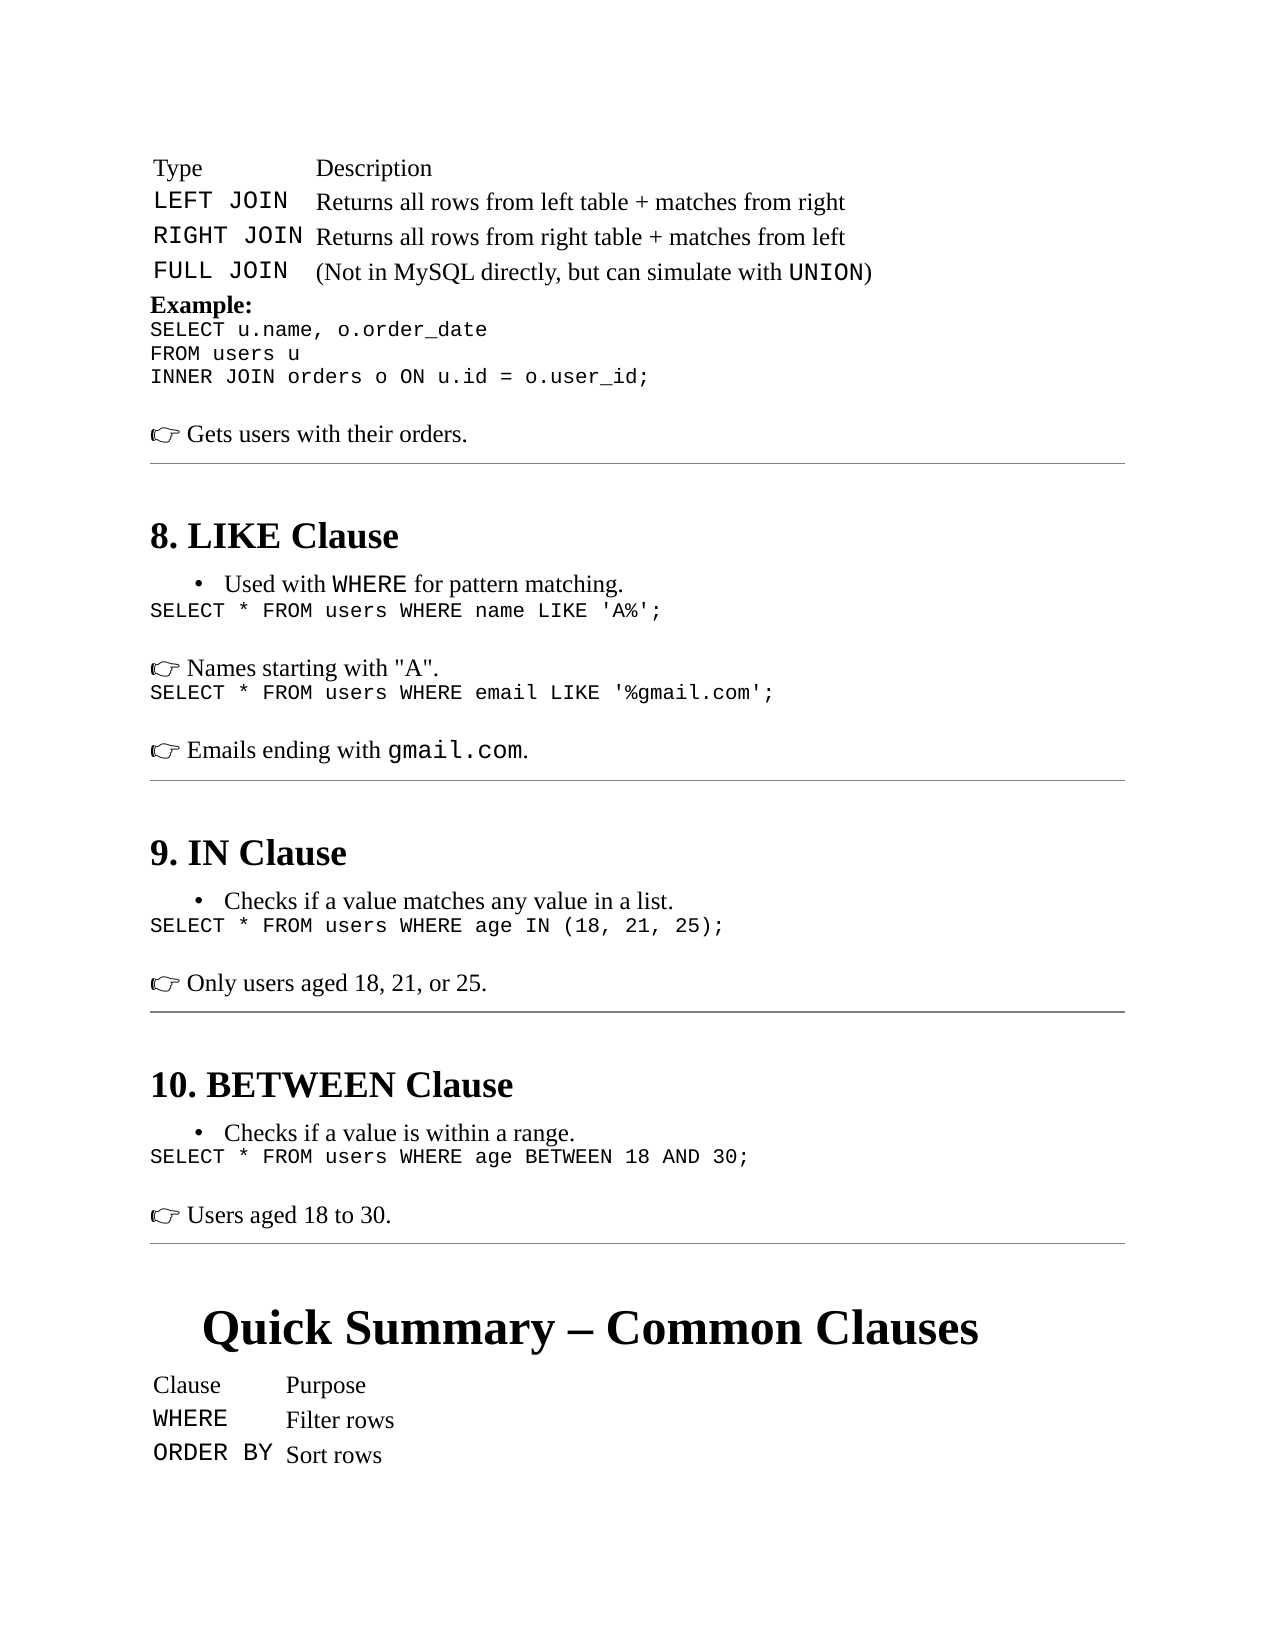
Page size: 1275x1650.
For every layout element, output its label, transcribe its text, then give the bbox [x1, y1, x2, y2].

list Used with WHERE for pattern matching. [194, 569, 1125, 600]
table_header Purpose [283, 1368, 544, 1402]
table_cell Filter rows [283, 1402, 544, 1437]
text INNER JOIN orders o ON u.id = o.user_id; [150, 366, 1125, 390]
text 👉 Gets users with their orders. [150, 419, 1125, 448]
text 👉 Only users aged 18, 21, or 25. [150, 968, 1125, 997]
table_header Type [150, 150, 313, 184]
text SELECT u.name, o.order_date [150, 319, 1125, 343]
list Checks if a value is within a range. [194, 1118, 1125, 1147]
text FROM users u [150, 343, 1125, 366]
subtitle 9. IN Clause [150, 831, 1125, 874]
subtitle 10. BETWEEN Clause [150, 1062, 1125, 1105]
text 👉 Names starting with "A". [150, 653, 1125, 682]
table_header Description [313, 150, 887, 184]
table_cell WHERE [150, 1402, 283, 1437]
table_cell LEFT JOIN [150, 185, 313, 219]
table_cell Returns all rows from right table + matches from left [313, 219, 887, 254]
text SELECT * FROM users WHERE email LIKE '%gmail.com'; [150, 682, 1125, 705]
text 👉 Users aged 18 to 30. [150, 1200, 1125, 1228]
text SELECT * FROM users WHERE name LIKE 'A%'; [150, 600, 1125, 623]
table_cell Returns all rows from left table + matches from right [313, 185, 887, 219]
table_cell ORDER BY [150, 1437, 283, 1471]
subtitle 8. LIKE Clause [150, 513, 1125, 557]
table_cell (Not in MySQL directly, but can simulate with UNION) [313, 254, 887, 290]
text SELECT * FROM users WHERE age BETWEEN 18 AND 30; [150, 1147, 1125, 1170]
subtitle ✅ Quick Summary – Common Clauses [150, 1298, 1125, 1355]
table_cell RIGHT JOIN [150, 219, 313, 254]
table_cell FULL JOIN [150, 254, 313, 290]
table_cell Sort rows [283, 1437, 544, 1471]
list Checks if a value matches any value in a list. [194, 886, 1125, 915]
table_header Clause [150, 1368, 283, 1402]
text 👉 Emails ending with gmail.com. [150, 735, 1125, 766]
text Example: [150, 290, 1125, 319]
text SELECT * FROM users WHERE age IN (18, 21, 25); [150, 915, 1125, 939]
